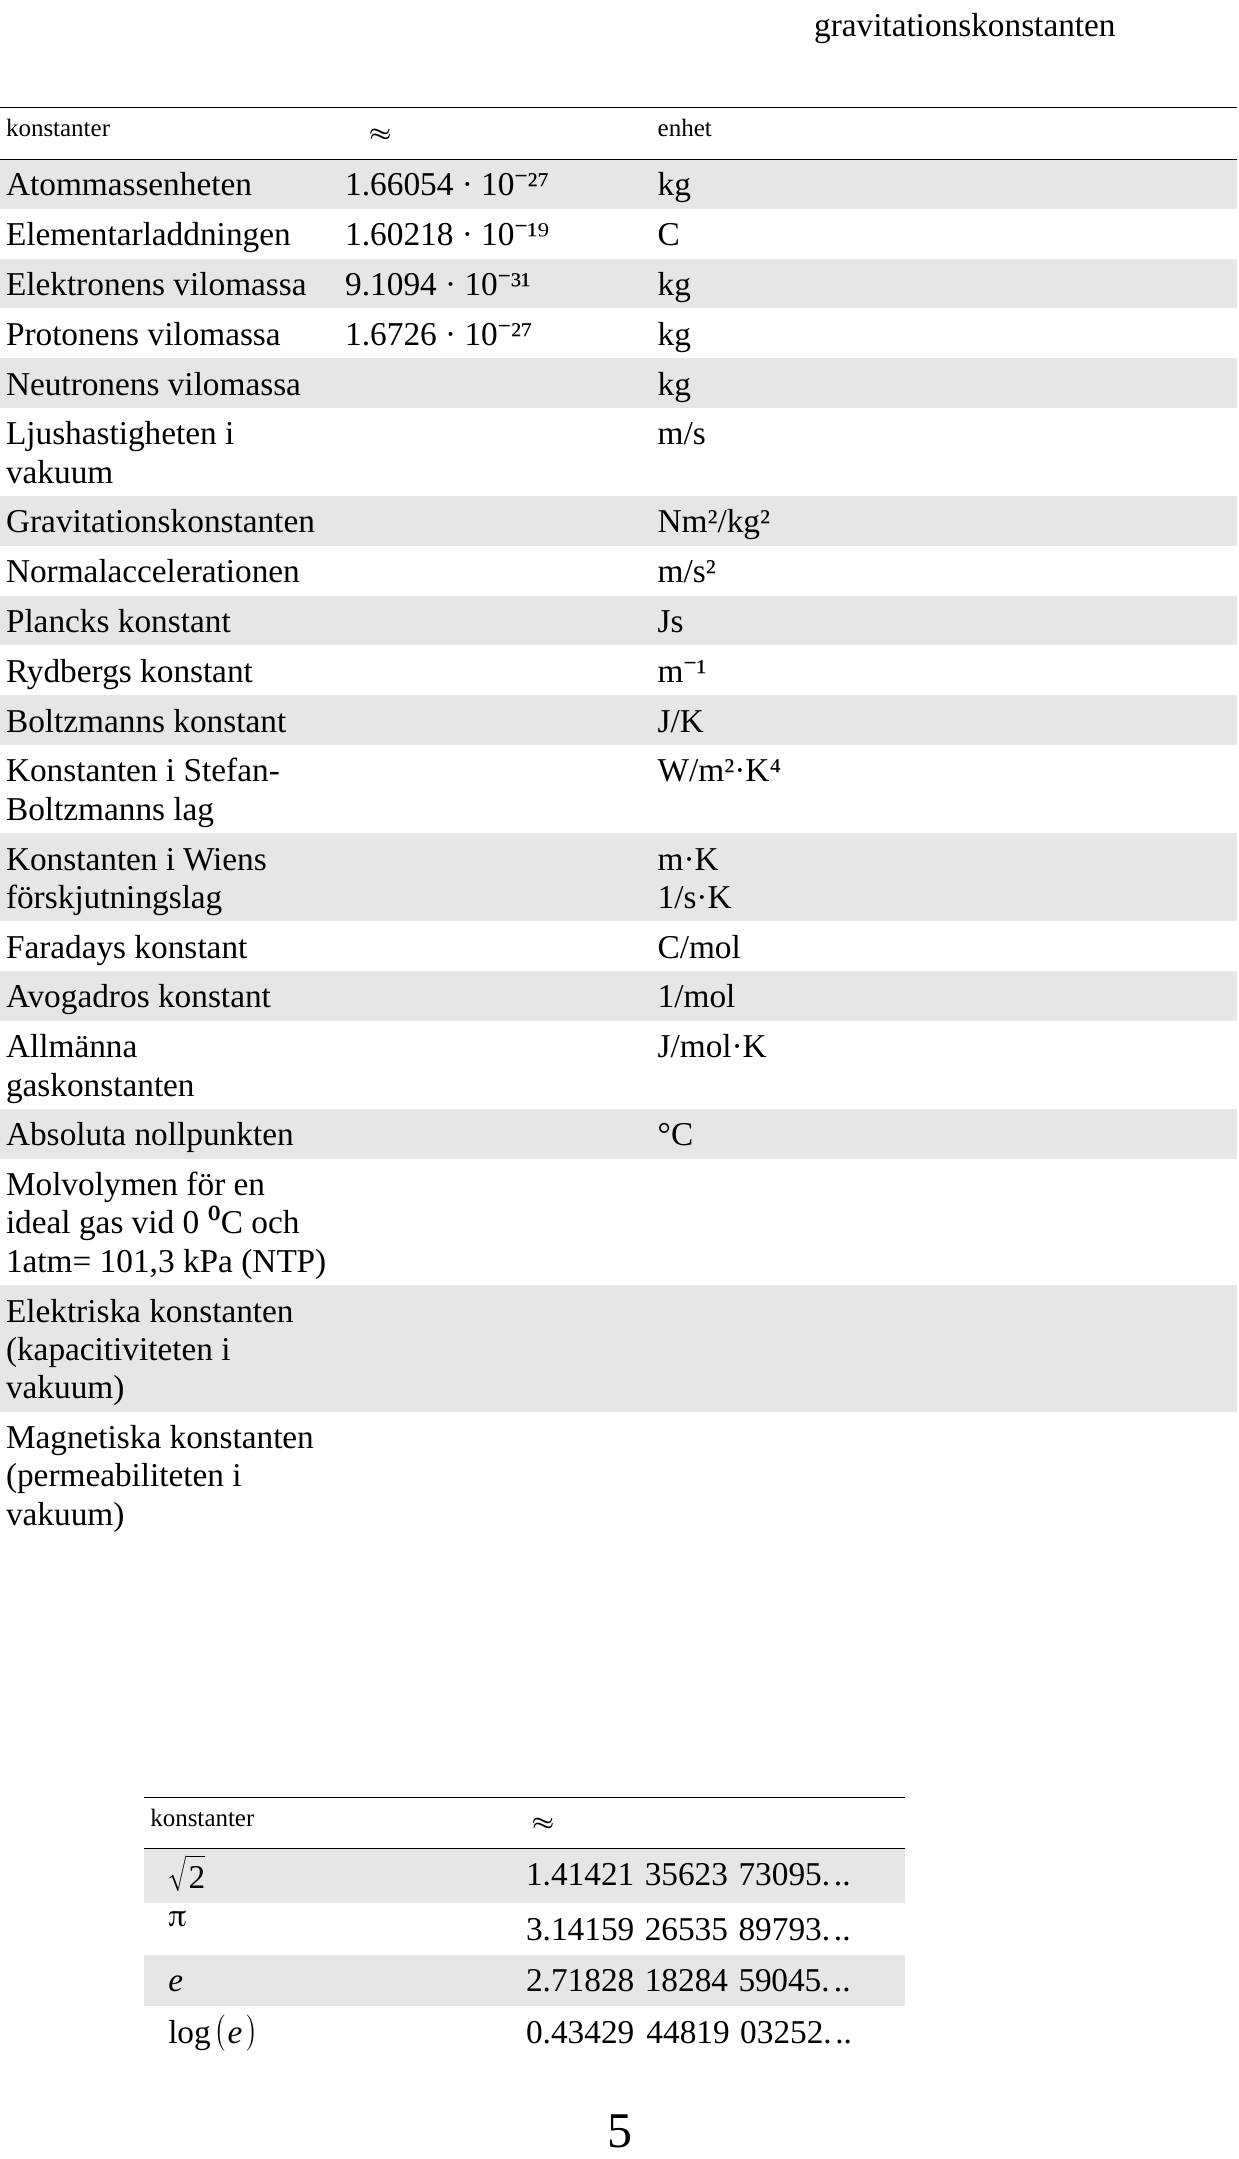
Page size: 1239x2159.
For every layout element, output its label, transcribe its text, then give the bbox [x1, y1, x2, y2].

table_cell gravitationskonstanten [808, 0, 1233, 50]
table_cell [144, 1849, 502, 1903]
table_cell Rydbergs konstant [0, 645, 339, 695]
table_cell Gravitationskonstanten [0, 496, 339, 546]
table_cell 1.66054 · 10⁻²⁷ [339, 160, 652, 209]
table_cell Nm²/kg² [652, 496, 892, 546]
table_cell kg [652, 358, 892, 408]
table_cell J/K [652, 695, 892, 745]
table_cell [892, 546, 1237, 596]
table_cell C/mol [652, 921, 892, 971]
table_cell [339, 358, 652, 408]
table_cell Allmänna gaskonstanten [0, 1021, 339, 1109]
table_cell [339, 971, 652, 1021]
table_cell [339, 921, 652, 971]
table_cell [339, 1412, 652, 1538]
table_cell [0, 0, 227, 50]
table_cell [339, 745, 652, 833]
table_header konstanter [0, 108, 339, 159]
table_cell Absoluta nollpunkten [0, 1109, 339, 1159]
table_cell kg [652, 308, 892, 358]
table_cell [339, 1109, 652, 1159]
table_cell [892, 596, 1237, 645]
table_cell [327, 0, 478, 50]
table_cell Molvolymen för en ideal gas vid 0 ⁰C och 1atm= 101,3 kPa (NTP) [0, 1159, 339, 1285]
table_cell [339, 645, 652, 695]
table_cell [892, 971, 1237, 1021]
table_cell [892, 1021, 1237, 1109]
table_cell [144, 2006, 502, 2058]
table_cell C [652, 209, 892, 258]
table_cell W/m²·K⁴ [652, 745, 892, 833]
table_cell Neutronens vilomassa [0, 358, 339, 408]
table_cell Js [652, 596, 892, 645]
table_cell Elektronens vilomassa [0, 259, 339, 308]
table_cell 1.6726 · 10⁻²⁷ [339, 308, 652, 358]
table_cell J/mol·K [652, 1021, 892, 1109]
table_cell [892, 259, 1237, 308]
table_cell [892, 921, 1237, 971]
table_cell [892, 695, 1237, 745]
table_cell [892, 160, 1237, 209]
table_cell [652, 1285, 892, 1412]
table_cell [339, 833, 652, 921]
table_cell kg [652, 259, 892, 308]
table_cell 9.1094 · 10⁻³¹ [339, 259, 652, 308]
table_cell [892, 358, 1237, 408]
table_cell [892, 1159, 1237, 1285]
table_cell Boltzmanns konstant [0, 695, 339, 745]
table_cell Faradays konstant [0, 921, 339, 971]
table_cell kg [652, 160, 892, 209]
table_cell [892, 496, 1237, 546]
table_header [892, 108, 1237, 159]
table_cell Protonens vilomassa [0, 308, 339, 358]
table_cell [892, 308, 1237, 358]
table_cell m/s [652, 408, 892, 496]
table_cell [339, 496, 652, 546]
table_cell [339, 695, 652, 745]
table_cell [479, 0, 623, 50]
table_cell Avogadros konstant [0, 971, 339, 1021]
table_cell [892, 209, 1237, 258]
table_cell [339, 596, 652, 645]
table_cell [339, 1021, 652, 1109]
table_cell Atommassenheten [0, 160, 339, 209]
table_cell [652, 1412, 892, 1538]
table_cell [339, 1159, 652, 1285]
table_cell [144, 1903, 502, 1955]
table_cell [892, 1412, 1237, 1538]
table_cell 1.60218 · 10⁻¹⁹ [339, 209, 652, 258]
table_cell Normalaccelerationen [0, 546, 339, 596]
table_cell Ljushastigheten i vakuum [0, 408, 339, 496]
table_cell [227, 0, 327, 50]
table_cell [502, 1955, 905, 2006]
table_cell [502, 2006, 905, 2058]
table_cell m⁻¹ [652, 645, 892, 695]
table_header [502, 1798, 905, 1848]
table_cell [339, 408, 652, 496]
table_cell [892, 1285, 1237, 1412]
table_cell m·K 1/s·K [652, 833, 892, 921]
table_cell °C [652, 1109, 892, 1159]
table_cell Magnetiska konstanten (permeabiliteten i vakuum) [0, 1412, 339, 1538]
table_cell [892, 408, 1237, 496]
table_cell [502, 1849, 905, 1903]
table_cell [652, 1159, 892, 1285]
table_cell [339, 546, 652, 596]
table_cell 1/mol [652, 971, 892, 1021]
table_cell Plancks konstant [0, 596, 339, 645]
table_cell [623, 0, 808, 50]
table_cell Elementarladdningen [0, 209, 339, 258]
table_cell [502, 1903, 905, 1955]
table_cell Konstanten i Wiens förskjutningslag [0, 833, 339, 921]
table_cell [892, 645, 1237, 695]
table_cell m/s² [652, 546, 892, 596]
table_header konstanter [144, 1798, 502, 1848]
table_cell [144, 1955, 502, 2006]
table_cell Elektriska konstanten (kapacitiviteten i vakuum) [0, 1285, 339, 1412]
table_cell [892, 745, 1237, 833]
table_cell [892, 1109, 1237, 1159]
table_cell [339, 1285, 652, 1412]
table_header enhet [652, 108, 892, 159]
table_cell Konstanten i Stefan-Boltzmanns lag [0, 745, 339, 833]
table_cell [892, 833, 1237, 921]
table_header [339, 108, 652, 159]
